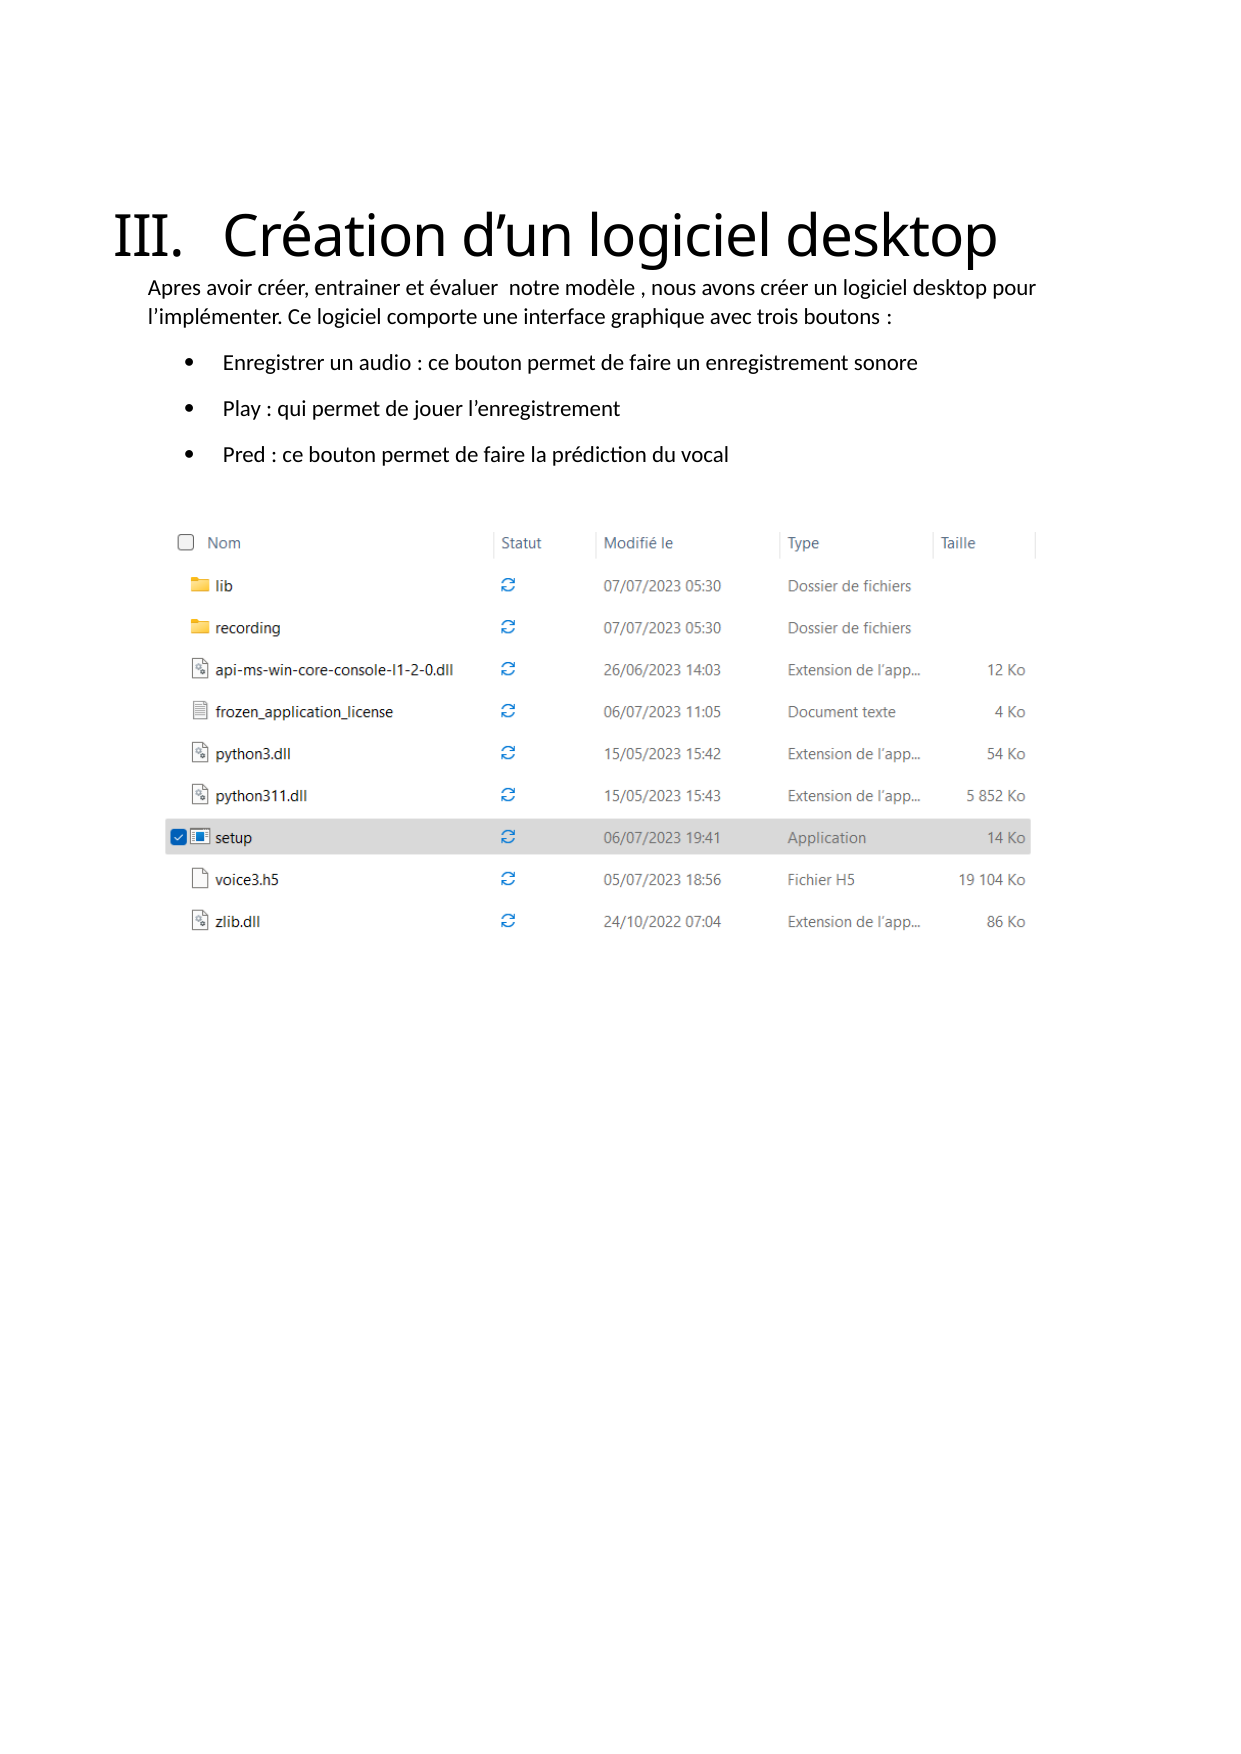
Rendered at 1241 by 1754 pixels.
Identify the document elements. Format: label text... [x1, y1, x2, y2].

list Enregistrer un audio : ce bouton permet de faire un enregistrement sonore [185, 348, 1093, 377]
text Apres avoir créer, entrainer et évaluer notre modèle , nous avons créer un logiciel desktop pour l’implémenter. Ce logiciel comporte une interface graphique avec trois boutons : [148, 273, 1093, 331]
list Play : qui permet de jouer l’enregistrement [185, 394, 1093, 423]
list Pred : ce bouton permet de faire la prédiction du vocal [185, 441, 1093, 469]
list Création d’un logiciel desktop [185, 194, 1093, 273]
